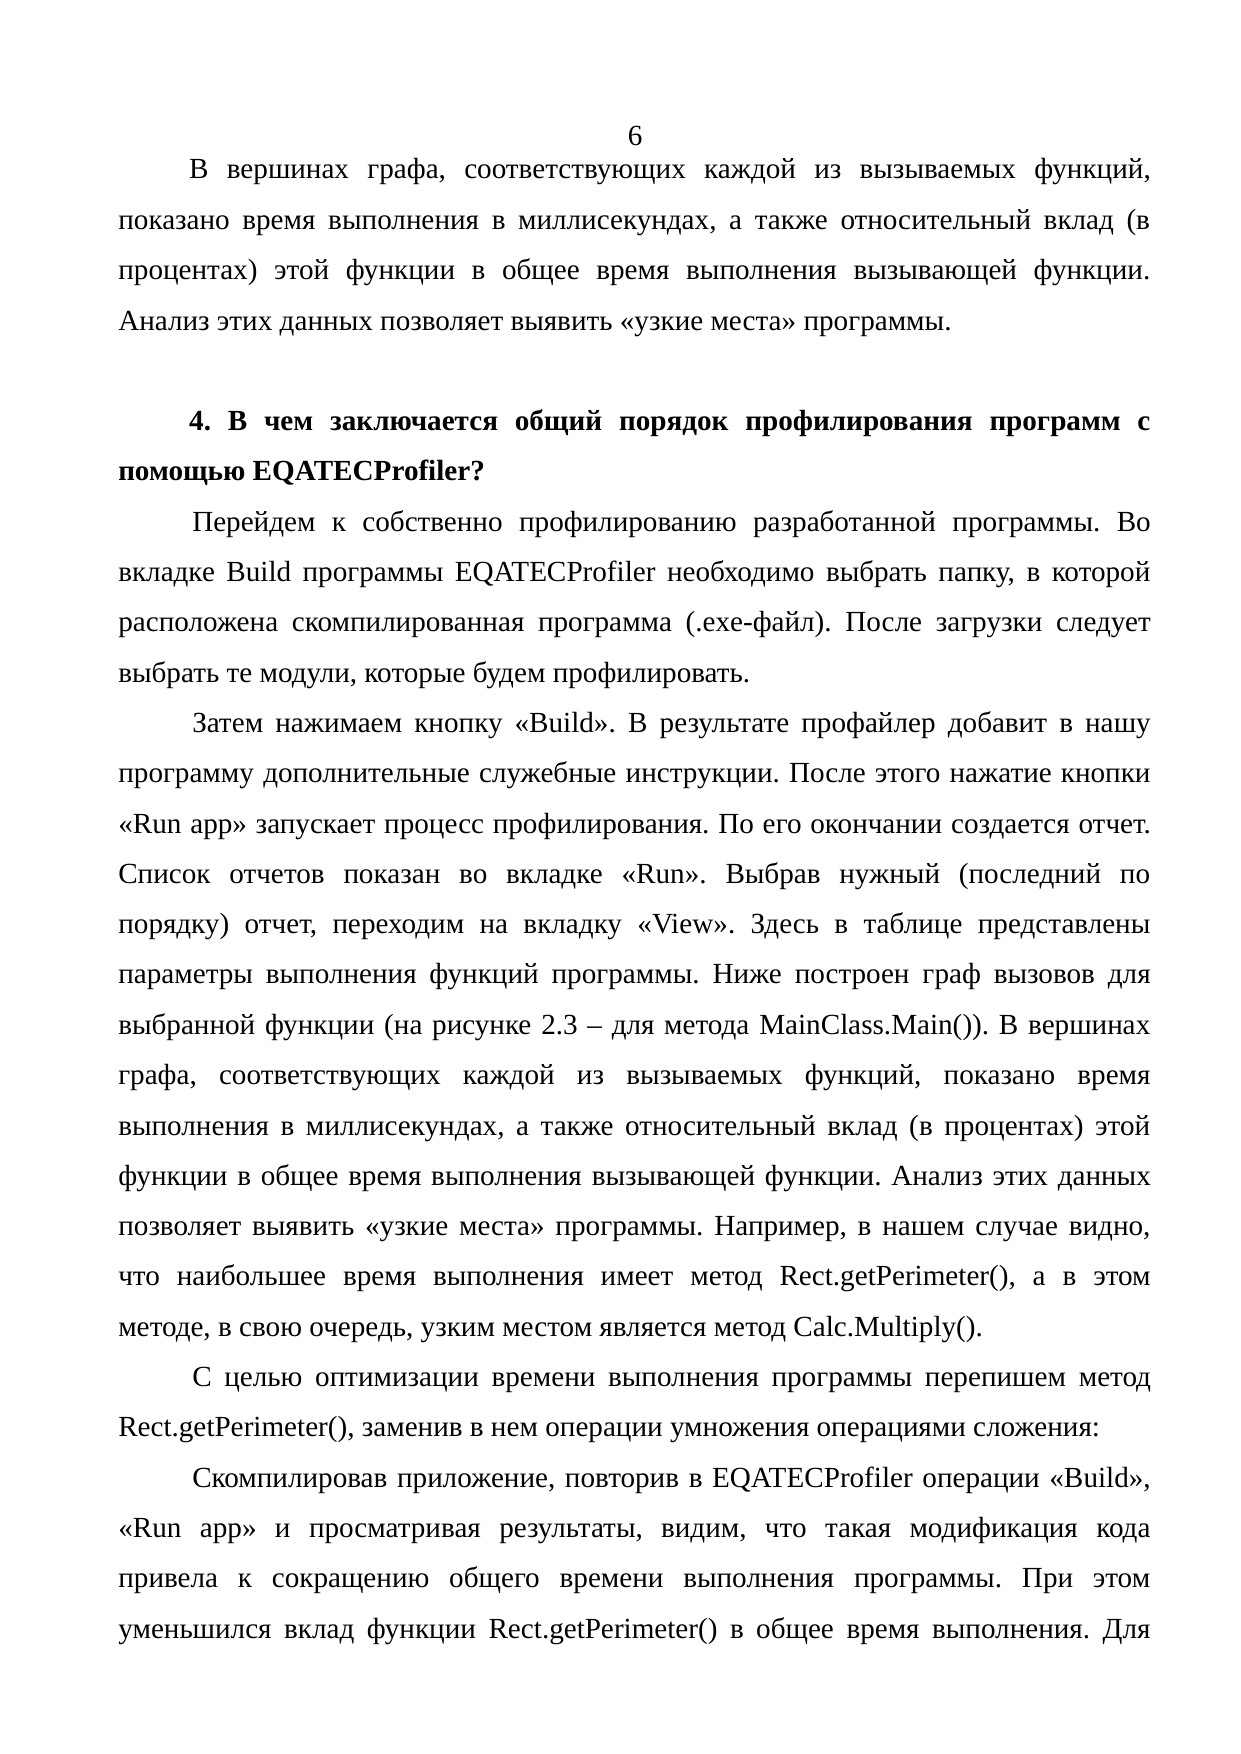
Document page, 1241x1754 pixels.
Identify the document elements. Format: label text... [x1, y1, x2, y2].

text Перейдем к собственно профилированию разработанной программы. Во вкладке Build программы EQATECProfiler необходимо выбрать папку, в которой расположена скомпилированная программа (.exe-файл). После загрузки следует выбрать те модули, которые будем профилировать. [118, 504, 1152, 688]
text С целью оптимизации времени выполнения программы перепишем метод Rect.getPerimeter(), заменив в нем операции умножения операциями сложения: [118, 1359, 1152, 1443]
text Затем нажимаем кнопку «Build». В результате профайлер добавит в нашу программу дополнительные служебные инструкции. После этого нажатие кнопки «Run app» запускает процесс профилирования. По его окончании создается отчет. Список отчетов показан во вкладке «Run». Выбрав нужный (последний по порядку) отчет, переходим на вкладку «View». Здесь в таблице представлены параметры выполнения функций программы. Ниже построен граф вызовов для выбранной функции (на рисунке 2.3 – для метода MainClass.Main()). В вершинах графа, соответствующих каждой из вызываемых функций, показано время выполнения в миллисекундах, а также относительный вклад (в процентах) этой функции в общее время выполнения вызывающей функции. Анализ этих данных позволяет выявить «узкие места» программы. Например, в нашем случае видно, что наибольшее время выполнения имеет метод Rect.getPerimeter(), а в этом методе, в свою очередь, узким местом является метод Calc.Multiply(). [118, 705, 1152, 1342]
text Скомпилировав приложение, повторив в EQATECProfiler операции «Build», «Run app» и просматривая результаты, видим, что такая модификация кода привела к сокращению общего времени выполнения программы. При этом уменьшился вклад функции Rect.getPerimeter() в общее время выполнения. Для [118, 1460, 1152, 1644]
text 4. В чем заключается общий порядок профилирования программ с помощью EQATECProfiler? [118, 403, 1152, 487]
text В вершинах графа, соответствующих каждой из вызываемых функций, показано время выполнения в миллисекундах, а также относительный вклад (в процентах) этой функции в общее время выполнения вызывающей функции. Анализ этих данных позволяет выявить «узкие места» программы. [118, 152, 1152, 336]
